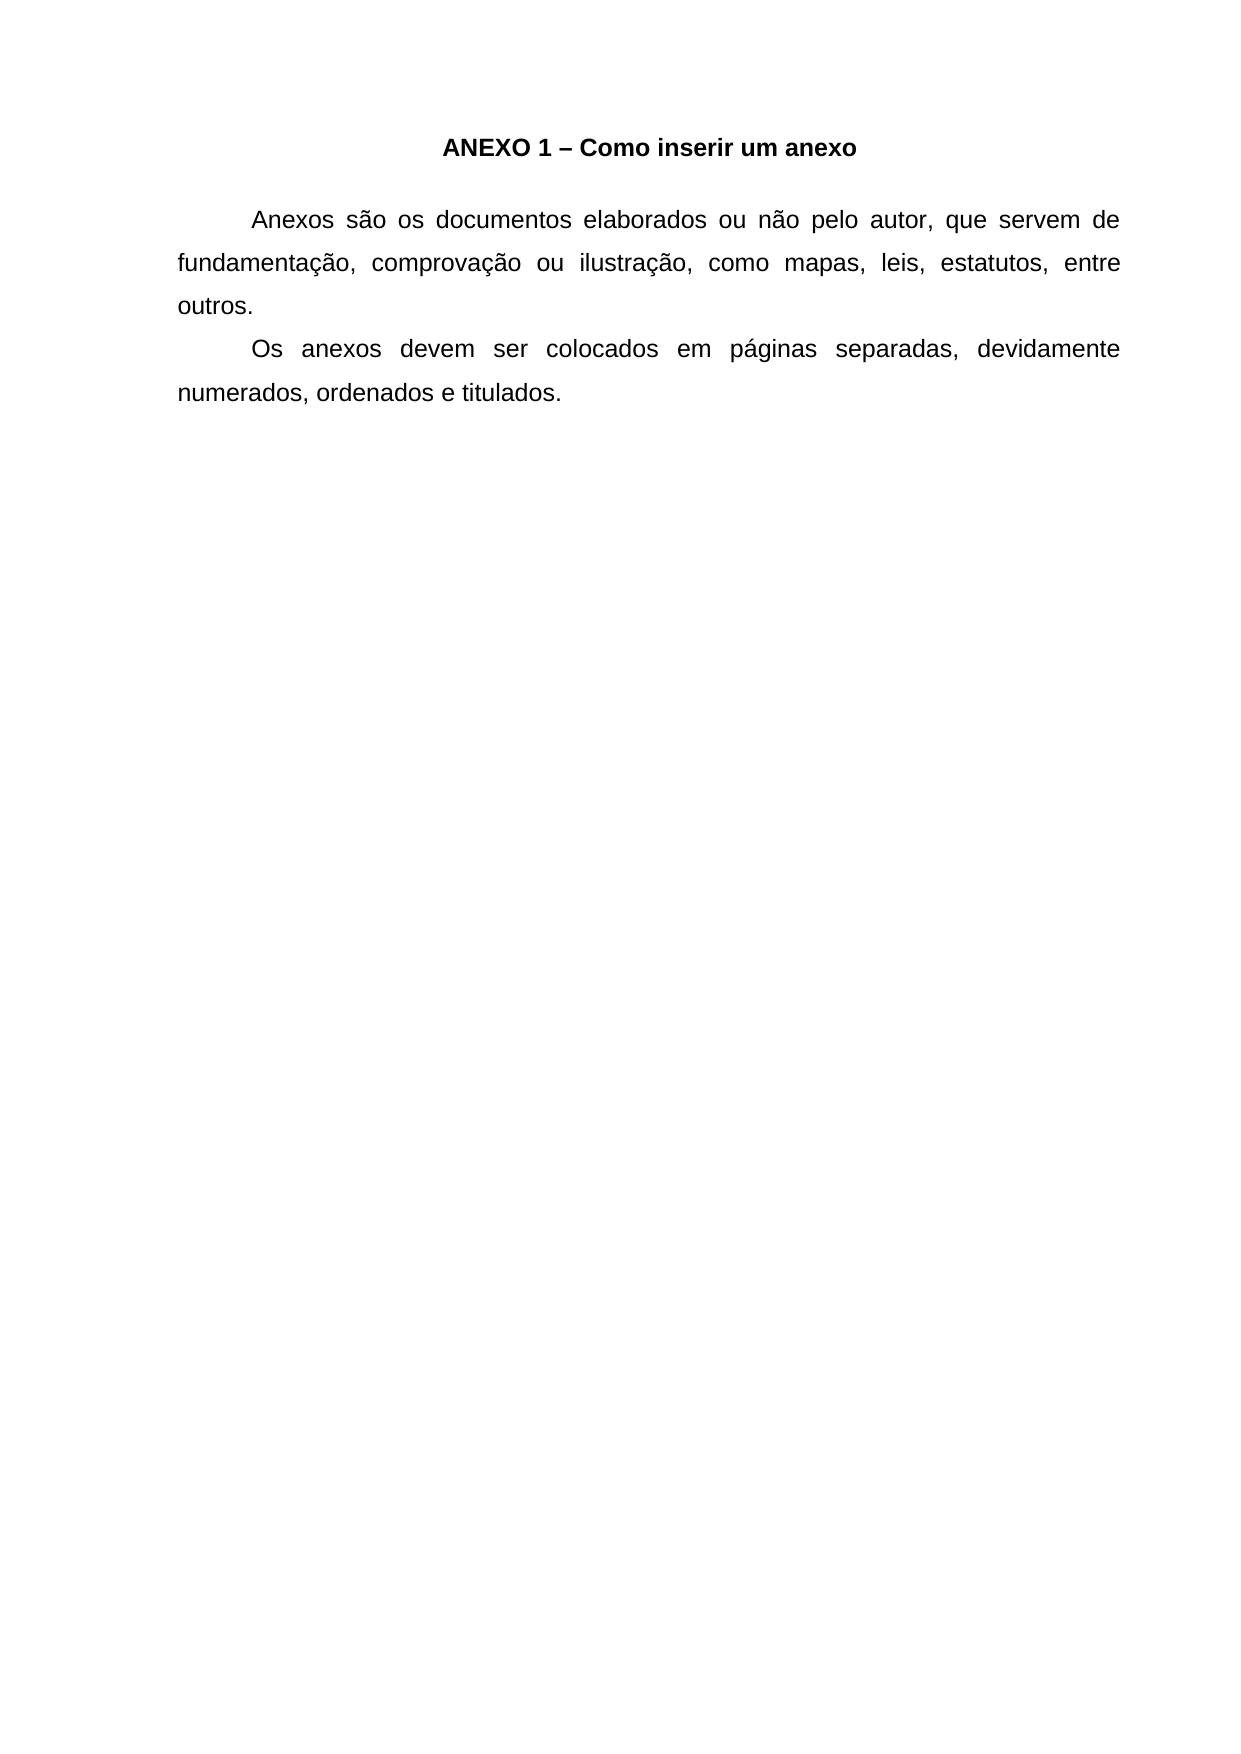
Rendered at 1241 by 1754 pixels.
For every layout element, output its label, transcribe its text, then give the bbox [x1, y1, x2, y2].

text Anexos são os documentos elaborados ou não pelo autor, que servem de fundamentação, comprovação ou ilustração, como mapas, leis, estatutos, entre outros. [177, 205, 1122, 320]
text Os anexos devem ser colocados em páginas separadas, devidamente numerados, ordenados e titulados. [177, 334, 1122, 406]
subtitle ANEXO 1 – Como inserir um anexo [177, 133, 1122, 162]
